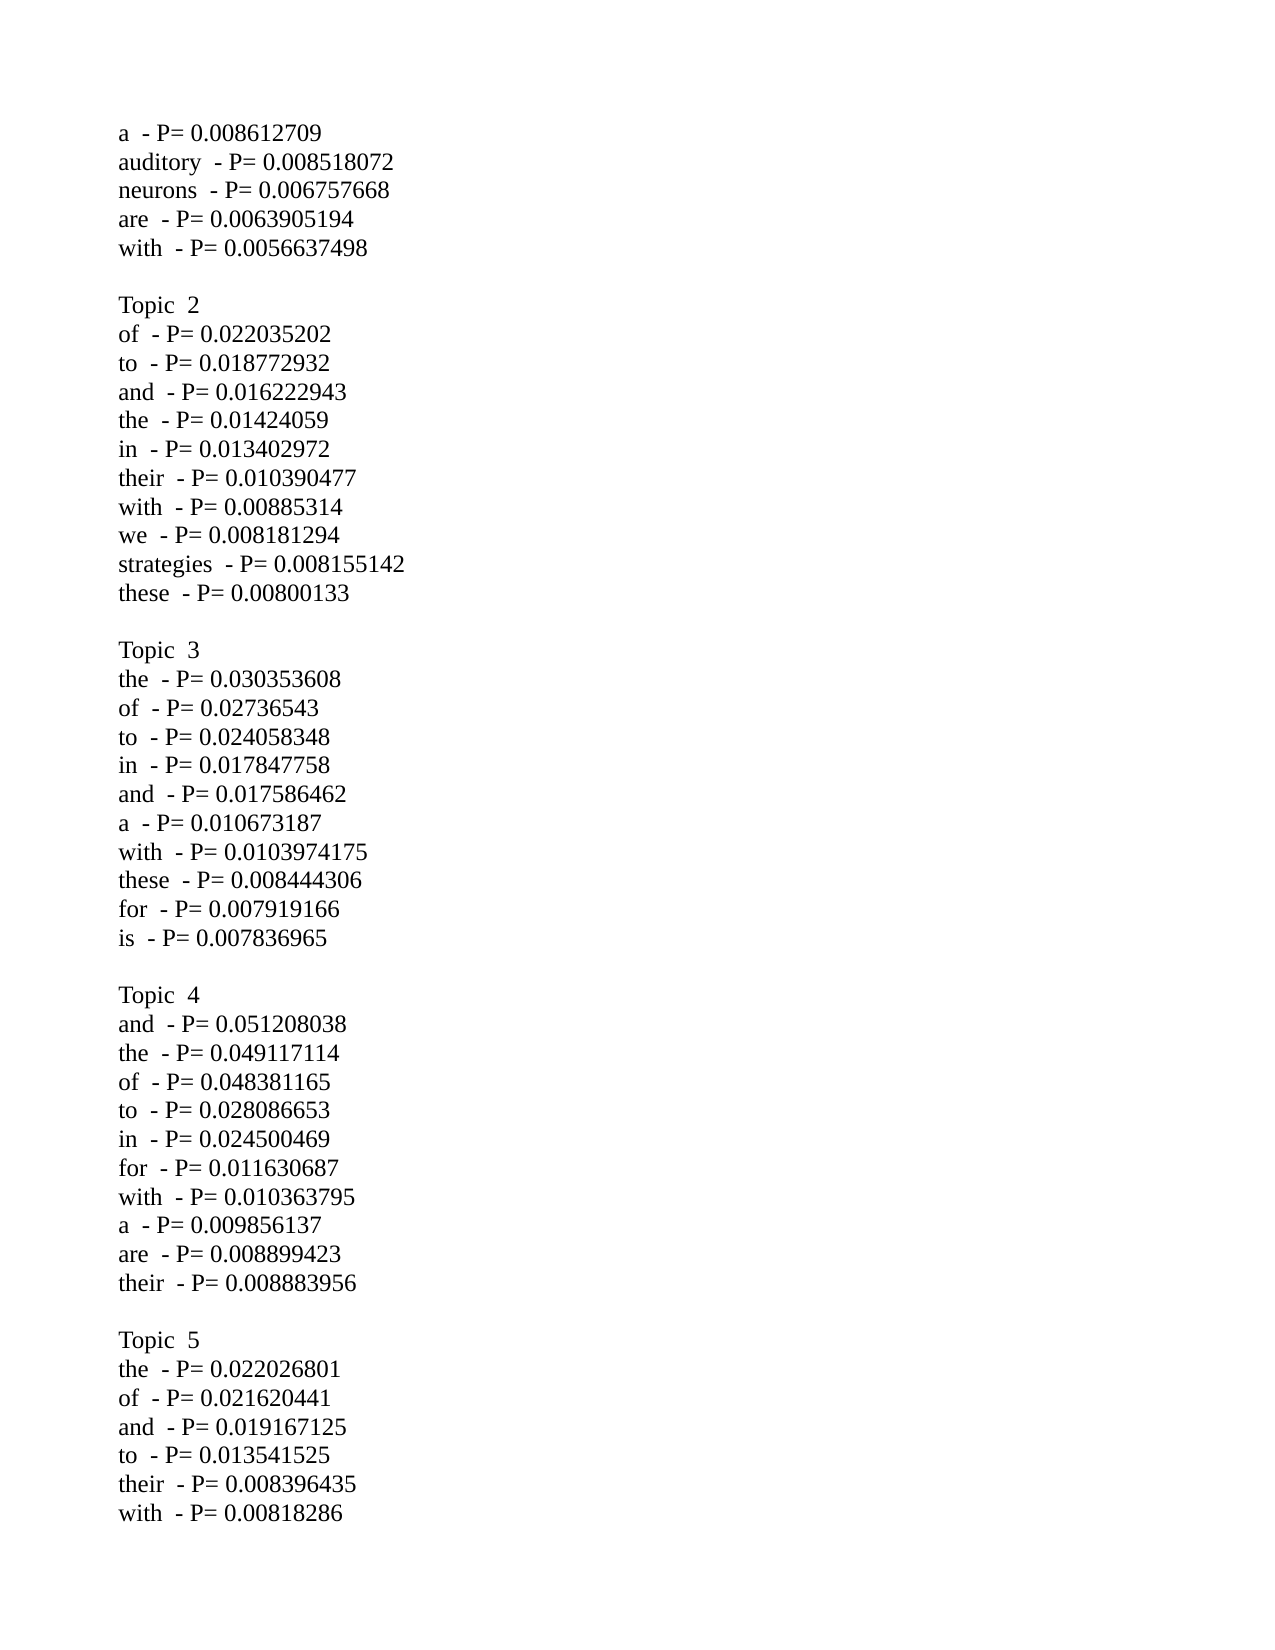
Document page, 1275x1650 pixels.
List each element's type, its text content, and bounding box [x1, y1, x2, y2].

text to - P= 0.028086653 [118, 1096, 1157, 1124]
text Topic 3 [118, 636, 1157, 664]
text the - P= 0.01424059 [118, 406, 1157, 434]
text to - P= 0.024058348 [118, 722, 1157, 751]
text of - P= 0.021620441 [118, 1383, 1157, 1412]
text is - P= 0.007836965 [118, 923, 1157, 952]
text with - P= 0.0056637498 [118, 233, 1157, 262]
text strategies - P= 0.008155142 [118, 549, 1157, 578]
text the - P= 0.030353608 [118, 664, 1157, 693]
text with - P= 0.0103974175 [118, 837, 1157, 866]
text the - P= 0.022026801 [118, 1354, 1157, 1383]
text these - P= 0.00800133 [118, 578, 1157, 607]
text in - P= 0.017847758 [118, 751, 1157, 779]
text and - P= 0.051208038 [118, 1009, 1157, 1038]
text Topic 2 [118, 291, 1157, 319]
text of - P= 0.02736543 [118, 693, 1157, 722]
text neurons - P= 0.006757668 [118, 176, 1157, 204]
text Topic 5 [118, 1326, 1157, 1354]
text in - P= 0.013402972 [118, 434, 1157, 463]
text a - P= 0.008612709 [118, 118, 1157, 147]
text and - P= 0.017586462 [118, 779, 1157, 808]
text these - P= 0.008444306 [118, 866, 1157, 894]
text with - P= 0.010363795 [118, 1182, 1157, 1211]
text are - P= 0.008899423 [118, 1239, 1157, 1268]
text for - P= 0.011630687 [118, 1153, 1157, 1182]
text to - P= 0.013541525 [118, 1441, 1157, 1469]
text and - P= 0.019167125 [118, 1412, 1157, 1441]
text of - P= 0.048381165 [118, 1067, 1157, 1096]
text are - P= 0.0063905194 [118, 204, 1157, 233]
text and - P= 0.016222943 [118, 377, 1157, 406]
text a - P= 0.009856137 [118, 1211, 1157, 1239]
text a - P= 0.010673187 [118, 808, 1157, 837]
text their - P= 0.010390477 [118, 463, 1157, 492]
text with - P= 0.00885314 [118, 492, 1157, 521]
text their - P= 0.008396435 [118, 1469, 1157, 1498]
text the - P= 0.049117114 [118, 1038, 1157, 1067]
text to - P= 0.018772932 [118, 348, 1157, 377]
text Topic 4 [118, 981, 1157, 1009]
text with - P= 0.00818286 [118, 1498, 1157, 1527]
text of - P= 0.022035202 [118, 319, 1157, 348]
text we - P= 0.008181294 [118, 521, 1157, 549]
text for - P= 0.007919166 [118, 894, 1157, 923]
text in - P= 0.024500469 [118, 1124, 1157, 1153]
text auditory - P= 0.008518072 [118, 147, 1157, 176]
text their - P= 0.008883956 [118, 1268, 1157, 1297]
